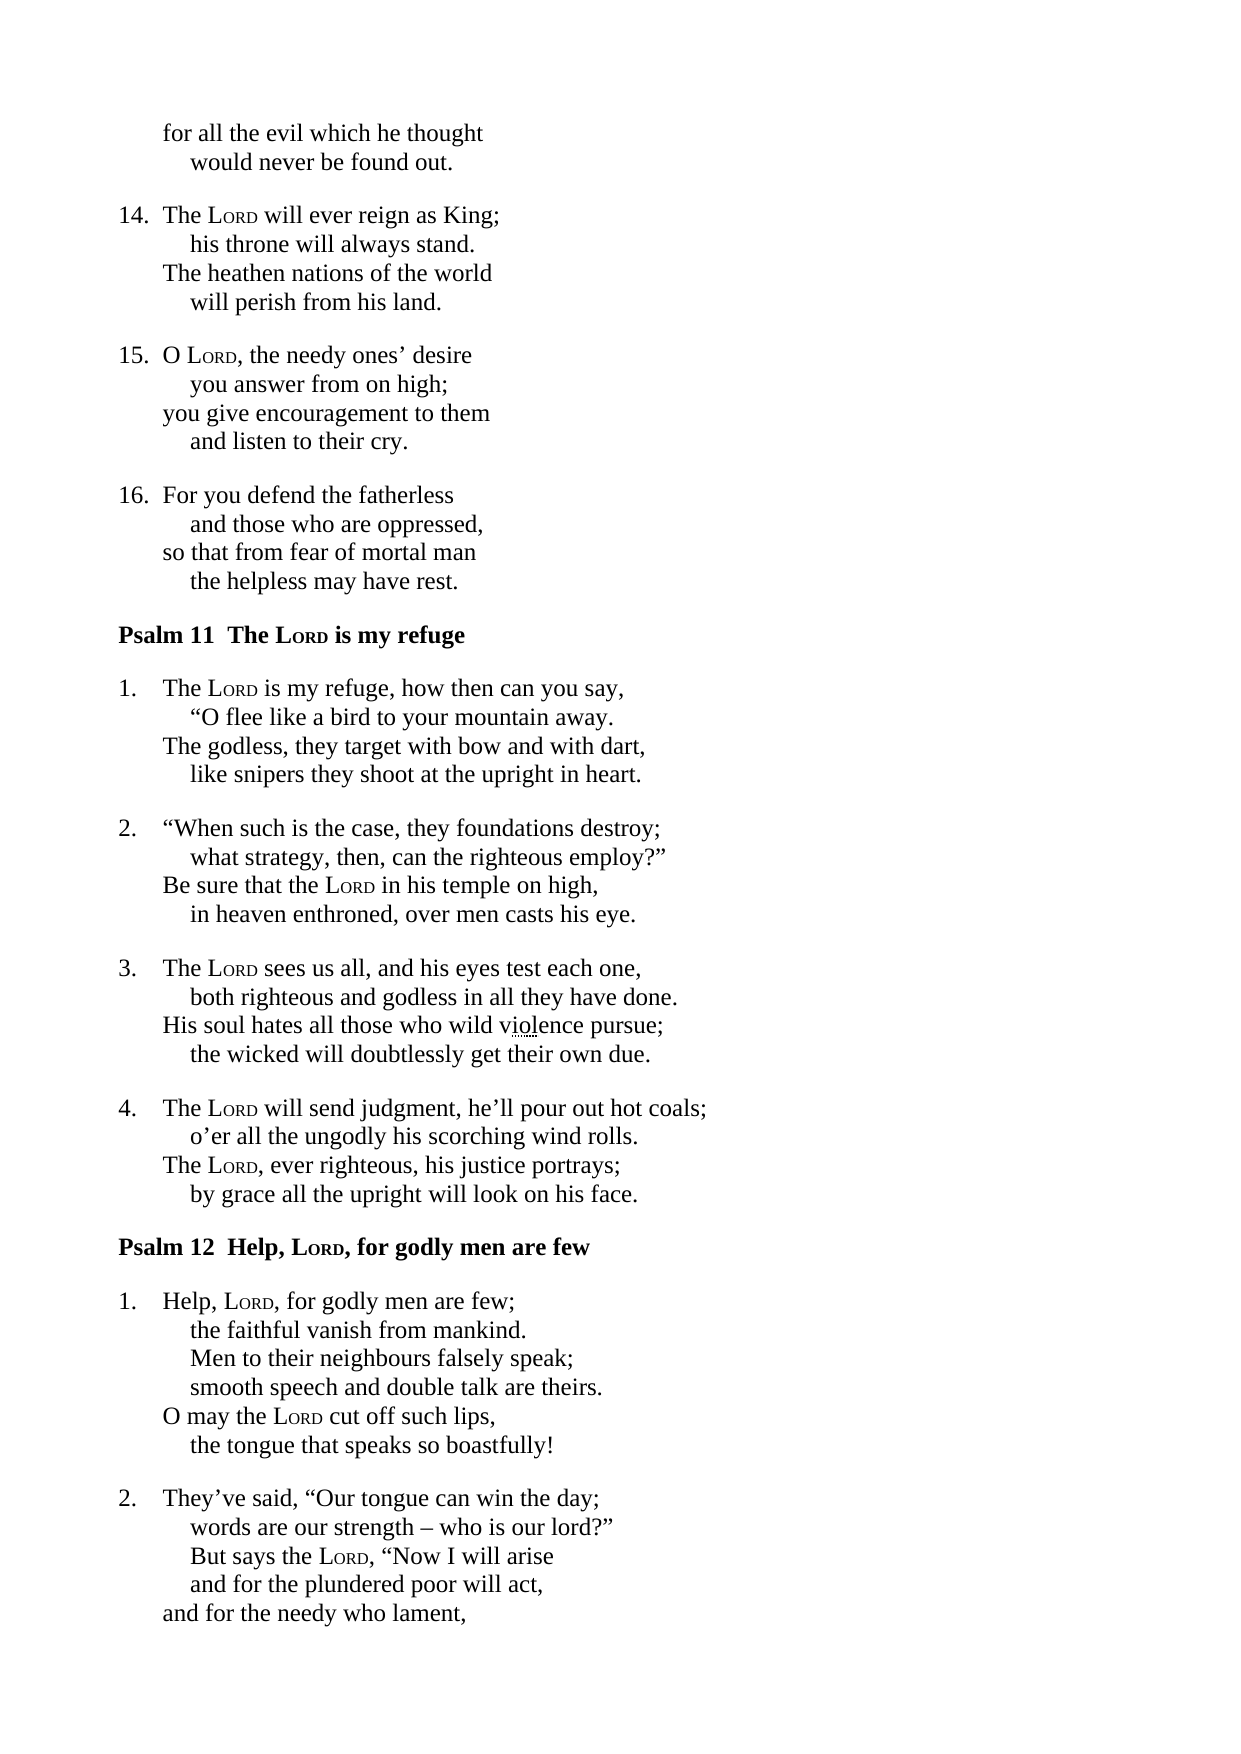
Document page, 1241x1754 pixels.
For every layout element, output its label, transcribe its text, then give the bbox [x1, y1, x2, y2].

text by grace all the upright will look on his face. [171, 1179, 1122, 1208]
text both righteous and godless in all they have done. [171, 982, 1122, 1010]
text for all the evil which he thought [162, 118, 1122, 147]
text the faithful vanish from mankind. [171, 1315, 1122, 1343]
text The godless, they target with bow and with dart, [162, 731, 1122, 759]
text will perish from his land. [171, 287, 1122, 315]
text and listen to their cry. [171, 426, 1122, 455]
text the wicked will doubtlessly get their own due. [171, 1039, 1122, 1068]
text “O flee like a bird to your mountain away. [171, 702, 1122, 731]
text o’er all the ungodly his scorching wind rolls. [171, 1121, 1122, 1150]
text and for the needy who lament, [162, 1598, 1122, 1627]
text you answer from on high; [171, 369, 1122, 398]
text you give encouragement to them [162, 398, 1122, 426]
text in heaven enthroned, over men casts his eye. [171, 899, 1122, 928]
subtitle Psalm 12 Help, Lord, for godly men are few [118, 1232, 1122, 1261]
text what strategy, then, can the righteous employ?” [171, 842, 1122, 871]
text O may the Lord cut off such lips, [162, 1401, 1122, 1430]
text The Lord, ever righteous, his justice portrays; [162, 1150, 1122, 1179]
text would never be found out. [171, 147, 1122, 176]
text so that from fear of mortal man [162, 537, 1122, 566]
text 4. The Lord will send judgment, he’ll pour out hot coals; [118, 1093, 1122, 1121]
text the tongue that speaks so boastfully! [171, 1430, 1122, 1458]
subtitle Psalm 11 The Lord is my refuge [118, 620, 1122, 648]
text But says the Lord, “Now I will arise [171, 1541, 1122, 1569]
text 2. They’ve said, “Our tongue can win the day; [118, 1483, 1122, 1512]
text The heathen nations of the world [162, 258, 1122, 287]
text Men to their neighbours falsely speak; [171, 1343, 1122, 1372]
text 1. The Lord is my refuge, how then can you say, [118, 673, 1122, 702]
text his throne will always stand. [171, 229, 1122, 258]
text and for the plundered poor will act, [171, 1569, 1122, 1598]
text 3. The Lord sees us all, and his eyes test each one, [118, 953, 1122, 982]
text 15. O Lord, the needy ones’ desire [118, 340, 1122, 369]
text 1. Help, Lord, for godly men are few; [118, 1286, 1122, 1315]
text words are our strength – who is our lord?” [171, 1512, 1122, 1541]
text 16. For you defend the fatherless [118, 480, 1122, 509]
text like snipers they shoot at the upright in heart. [171, 759, 1122, 788]
text the helpless may have rest. [171, 566, 1122, 595]
text His soul hates all those who wild violence pursue; [162, 1010, 1122, 1039]
text smooth speech and double talk are theirs. [171, 1372, 1122, 1401]
text and those who are oppressed, [171, 509, 1122, 537]
text Be sure that the Lord in his temple on high, [162, 871, 1122, 899]
text 2. “When such is the case, they foundations destroy; [118, 813, 1122, 842]
text 14. The Lord will ever reign as King; [118, 200, 1122, 229]
